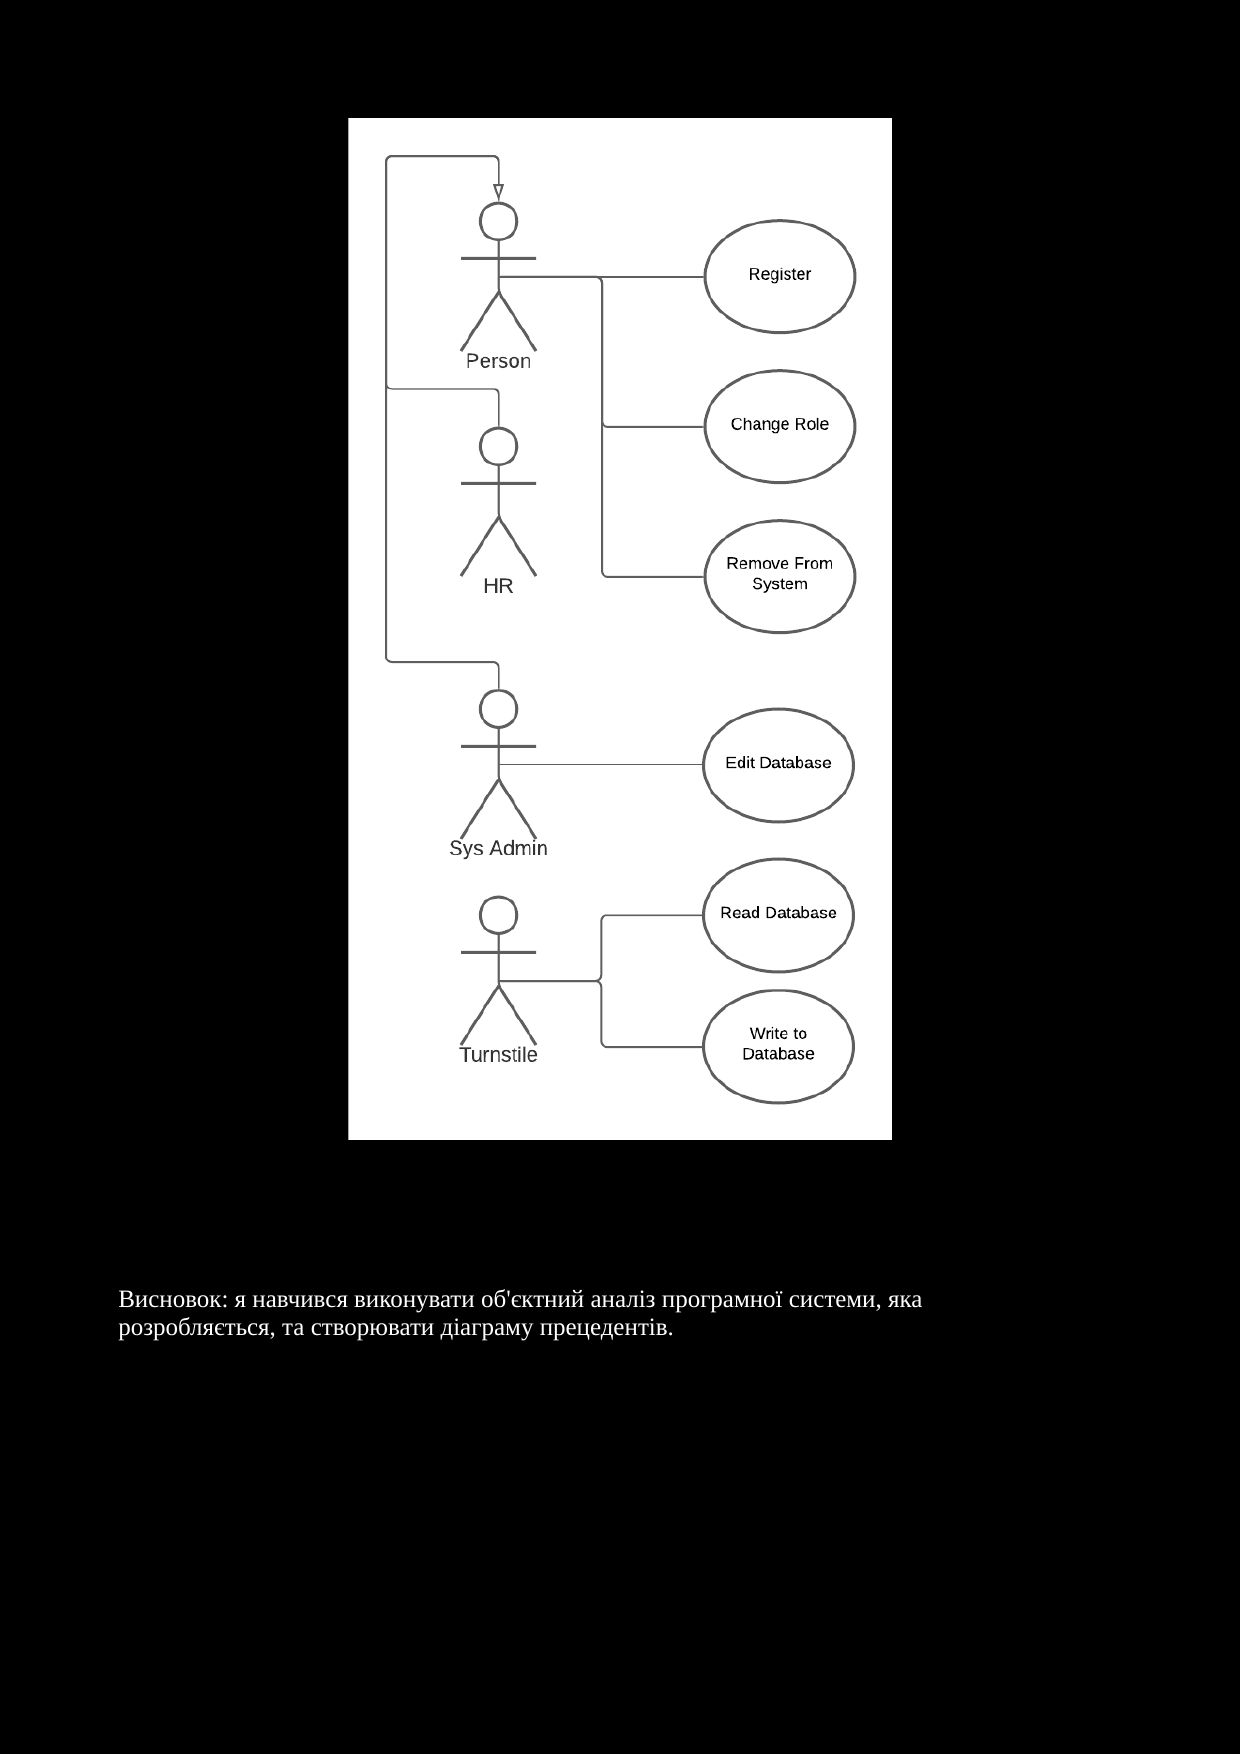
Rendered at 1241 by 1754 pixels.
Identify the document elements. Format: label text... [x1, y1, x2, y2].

text розробляється, та створювати діаграму прецедентів. [118, 1312, 1122, 1341]
text Висновок: я навчився виконувати об'єктний аналіз програмної системи, яка [118, 1284, 1122, 1312]
picture [348, 118, 892, 1140]
